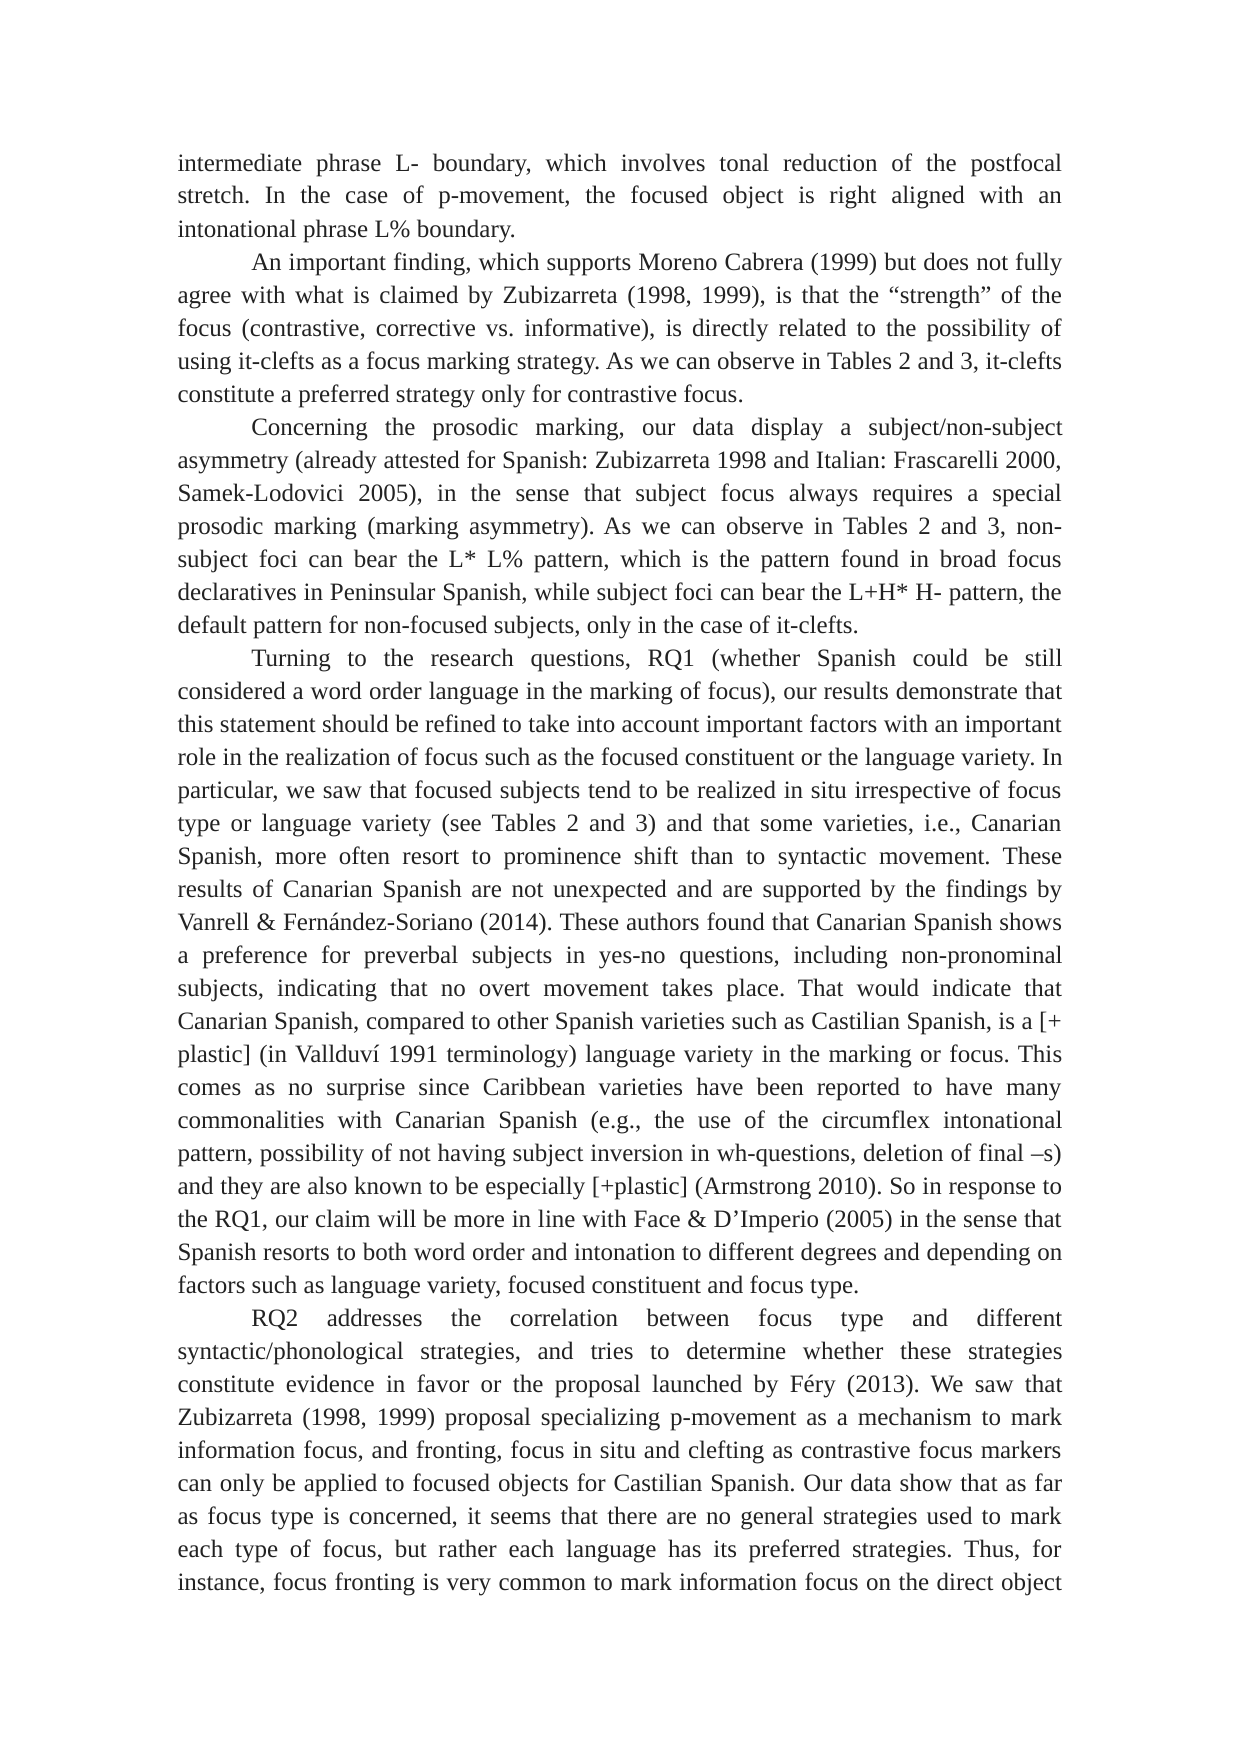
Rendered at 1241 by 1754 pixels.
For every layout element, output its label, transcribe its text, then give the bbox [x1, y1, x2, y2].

text Turning to the research questions, RQ1 (whether Spanish could be still considered a word order language in the marking of focus), our results demonstrate that this statement should be refined to take into account important factors with an important role in the realization of focus such as the focused constituent or the language variety. In particular, we saw that focused subjects tend to be realized in situ irrespective of focus type or language variety (see Tables 2 and 3) and that some varieties, i.e., Canarian Spanish, more often resort to prominence shift than to syntactic movement. These results of Canarian Spanish are not unexpected and are supported by the findings by Vanrell & Fernández-Soriano (2014). These authors found that Canarian Spanish shows a preference for preverbal subjects in yes-no questions, including non-pronominal subjects, indicating that no overt movement takes place. That would indicate that Canarian Spanish, compared to other Spanish varieties such as Castilian Spanish, is a [+ plastic] (in Vallduví 1991 terminology) language variety in the marking or focus. This comes as no surprise since Caribbean varieties have been reported to have many commonalities with Canarian Spanish (e.g., the use of the circumflex intonational pattern, possibility of not having subject inversion in wh-questions, deletion of final –s) and they are also known to be especially [+plastic] (Armstrong 2010). So in response to the RQ1, our claim will be more in line with Face & D’Imperio (2005) in the sense that Spanish resorts to both word order and intonation to different degrees and depending on factors such as language variety, focused constituent and focus type. [177, 643, 1063, 1299]
text RQ2 addresses the correlation between focus type and different syntactic/phonological strategies, and tries to determine whether these strategies constitute evidence in favor or the proposal launched by Féry (2013). We saw that Zubizarreta (1998, 1999) proposal specializing p-movement as a mechanism to mark information focus, and fronting, focus in situ and clefting as contrastive focus markers can only be applied to focused objects for Castilian Spanish. Our data show that as far as focus type is concerned, it seems that there are no general strategies used to mark each type of focus, but rather each language has its preferred strategies. Thus, for instance, focus fronting is very common to mark information focus on the direct object [177, 1303, 1063, 1596]
text intermediate phrase L- boundary, which involves tonal reduction of the postfocal stretch. In the case of p-movement, the focused object is right aligned with an intonational phrase L% boundary. [177, 148, 1063, 242]
text An important finding, which supports Moreno Cabrera (1999) but does not fully agree with what is claimed by Zubizarreta (1998, 1999), is that the “strength” of the focus (contrastive, corrective vs. informative), is directly related to the possibility of using it-clefts as a focus marking strategy. As we can observe in Tables 2 and 3, it-clefts constitute a preferred strategy only for contrastive focus. [177, 247, 1063, 407]
text Concerning the prosodic marking, our data display a subject/non-subject asymmetry (already attested for Spanish: Zubizarreta 1998 and Italian: Frascarelli 2000, Samek-Lodovici 2005), in the sense that subject focus always requires a special prosodic marking (marking asymmetry). As we can observe in Tables 2 and 3, non-subject foci can bear the L* L% pattern, which is the pattern found in broad focus declaratives in Peninsular Spanish, while subject foci can bear the L+H* H- pattern, the default pattern for non-focused subjects, only in the case of it-clefts. [177, 412, 1063, 639]
